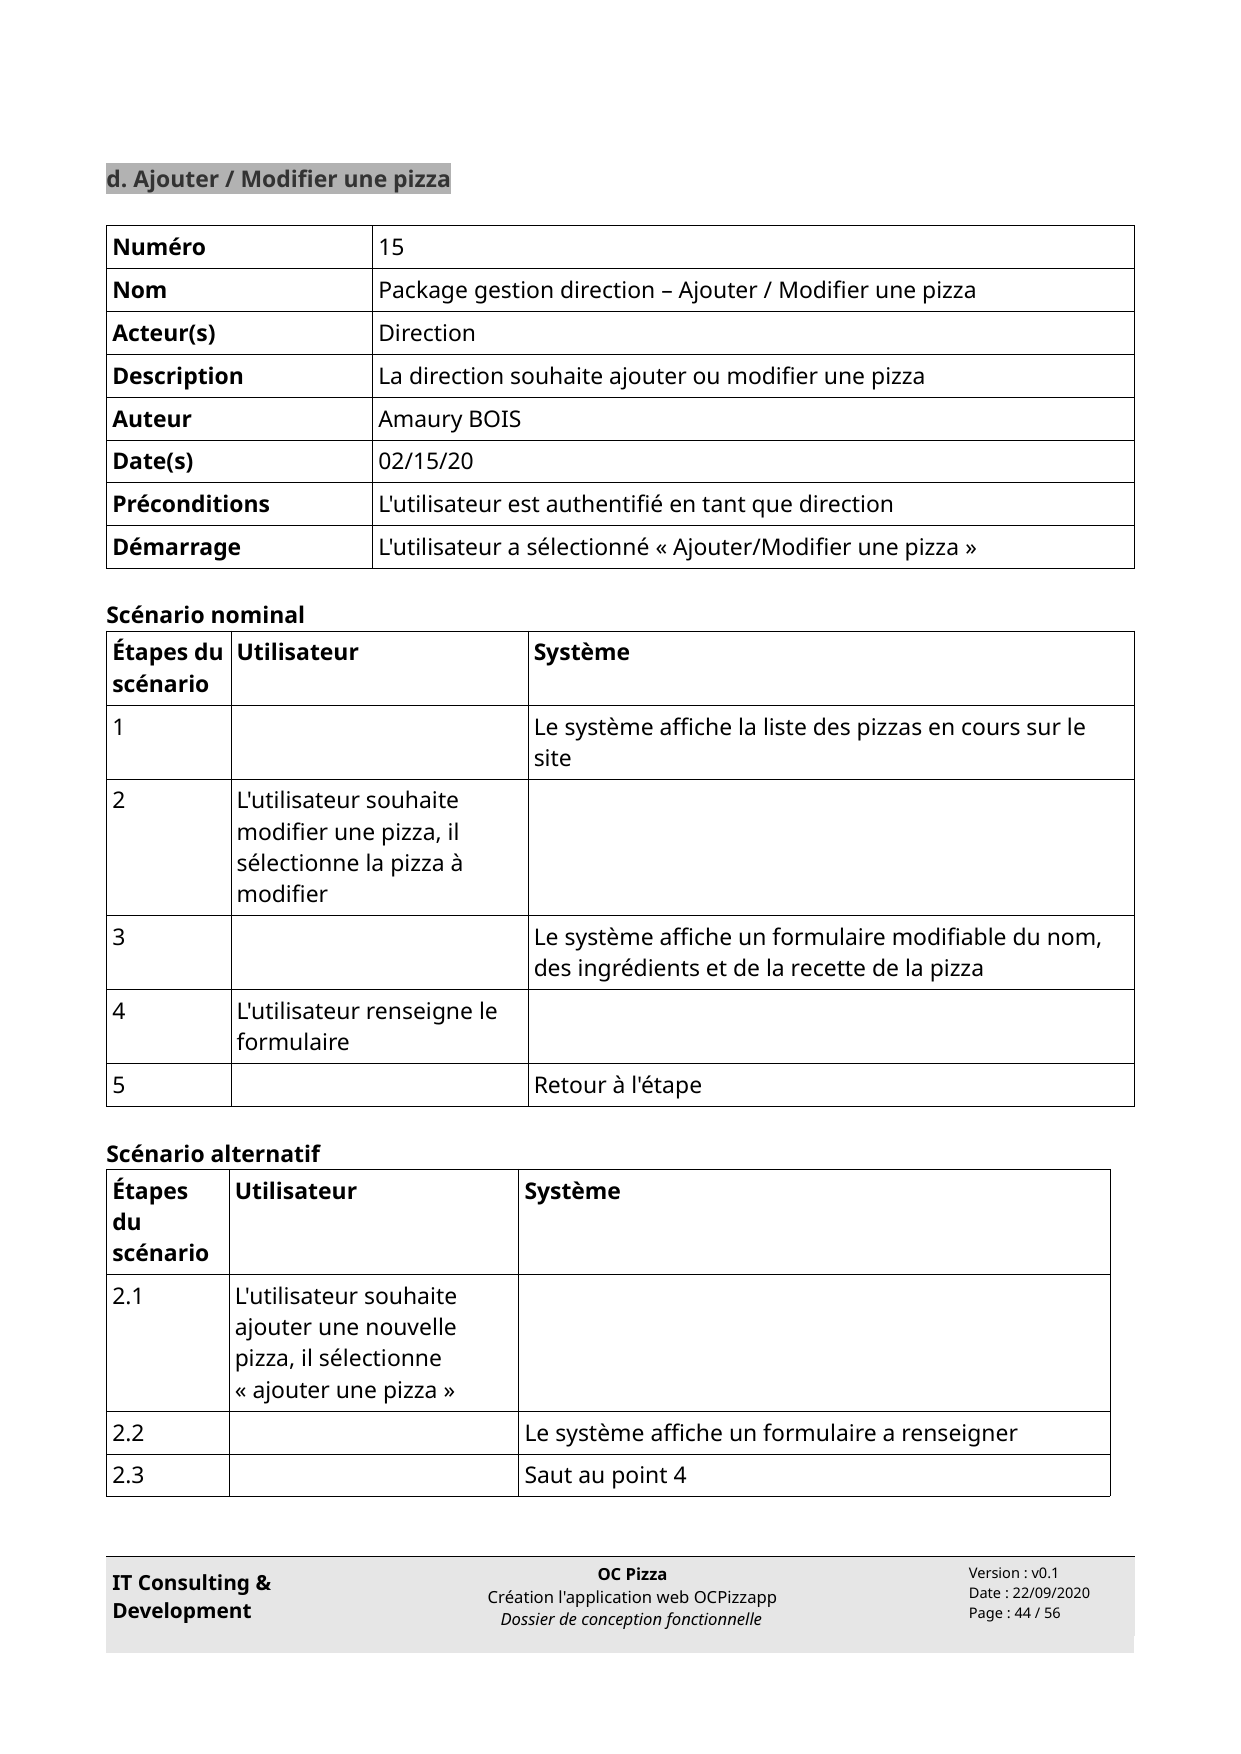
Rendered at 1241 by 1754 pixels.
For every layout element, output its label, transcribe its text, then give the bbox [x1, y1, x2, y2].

table_header Numéro [107, 226, 372, 268]
table_cell 2.1 [107, 1275, 229, 1411]
table_cell [232, 706, 528, 779]
text d. Ajouter / Modifier une pizza [106, 163, 1134, 194]
text Scénario alternatif [106, 1137, 1134, 1169]
table_cell [529, 780, 1134, 915]
table_cell Nom [107, 269, 372, 311]
table_cell [230, 1412, 518, 1453]
table_cell 2 [107, 780, 231, 915]
table_cell 2.3 [107, 1455, 229, 1496]
table_cell L'utilisateur souhaite modifier une pizza, il sélectionne la pizza à modifier [232, 780, 528, 915]
table_cell 4 [107, 990, 231, 1063]
table_header Système [519, 1170, 1110, 1274]
table_cell Préconditions [107, 483, 372, 525]
table_cell Le système affiche la liste des pizzas en cours sur le site [529, 706, 1134, 779]
table_header Utilisateur [232, 632, 528, 704]
table_header 15 [373, 226, 1134, 268]
table_header Étapes du scénario [107, 1170, 229, 1274]
table_cell Le système affiche un formulaire a renseigner [519, 1412, 1110, 1453]
table_cell 15/02/20 [373, 441, 1134, 482]
table_cell Amaury BOIS [373, 398, 1134, 439]
table_header Étapes du scénario [107, 632, 231, 704]
table_cell Saut au point 4 [519, 1455, 1110, 1496]
table_cell [232, 916, 528, 989]
table_cell L'utilisateur a sélectionné « Ajouter/Modifier une pizza » [373, 526, 1134, 568]
table_cell Date(s) [107, 441, 372, 482]
text Scénario nominal [106, 599, 1134, 631]
table_cell L'utilisateur est authentifié en tant que direction [373, 483, 1134, 525]
table_header Utilisateur [230, 1170, 518, 1274]
table_cell Auteur [107, 398, 372, 439]
table_cell Le système affiche un formulaire modifiable du nom, des ingrédients et de la recette de la pizza [529, 916, 1134, 989]
table_cell [519, 1275, 1110, 1411]
table_cell L'utilisateur souhaite ajouter une nouvelle pizza, il sélectionne « ajouter une pizza » [230, 1275, 518, 1411]
table_header Système [529, 632, 1134, 704]
table_cell Direction [373, 312, 1134, 354]
table_cell [529, 990, 1134, 1063]
table_cell Description [107, 355, 372, 397]
table_cell 2.2 [107, 1412, 229, 1453]
table_cell 1 [107, 706, 231, 779]
table_cell Démarrage [107, 526, 372, 568]
table_cell Acteur(s) [107, 312, 372, 354]
table_cell [232, 1064, 528, 1106]
table_cell La direction souhaite ajouter ou modifier une pizza [373, 355, 1134, 397]
table_cell L'utilisateur renseigne le formulaire [232, 990, 528, 1063]
table_cell Package gestion direction – Ajouter / Modifier une pizza [373, 269, 1134, 311]
table_cell Retour à l'étape [529, 1064, 1134, 1106]
table_cell 5 [107, 1064, 231, 1106]
table_cell 3 [107, 916, 231, 989]
table_cell [230, 1455, 518, 1496]
